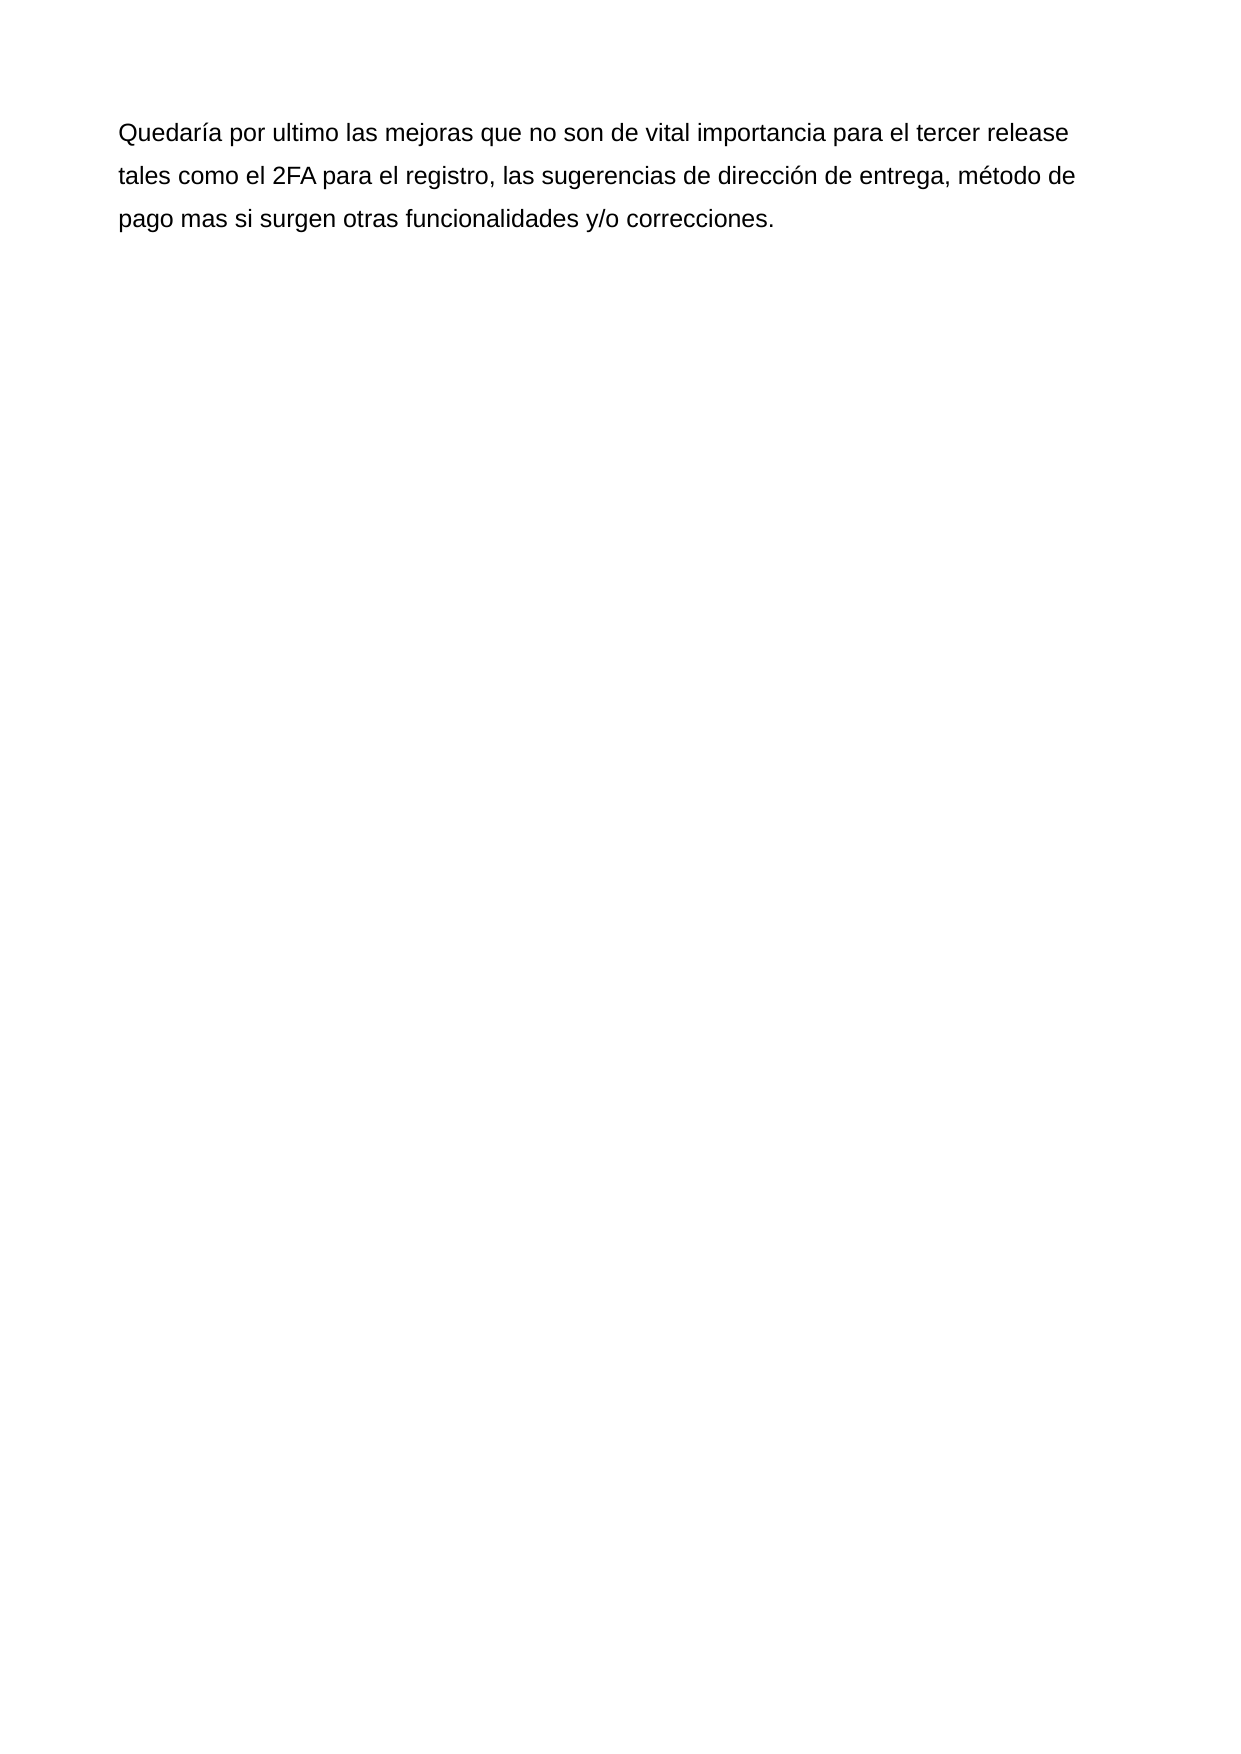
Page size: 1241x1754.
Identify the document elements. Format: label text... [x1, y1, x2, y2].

text Quedaría por ultimo las mejoras que no son de vital importancia para el tercer release tales como el 2FA para el registro, las sugerencias de dirección de entrega, método de pago mas si surgen otras funcionalidades y/o correcciones. [118, 118, 1122, 233]
